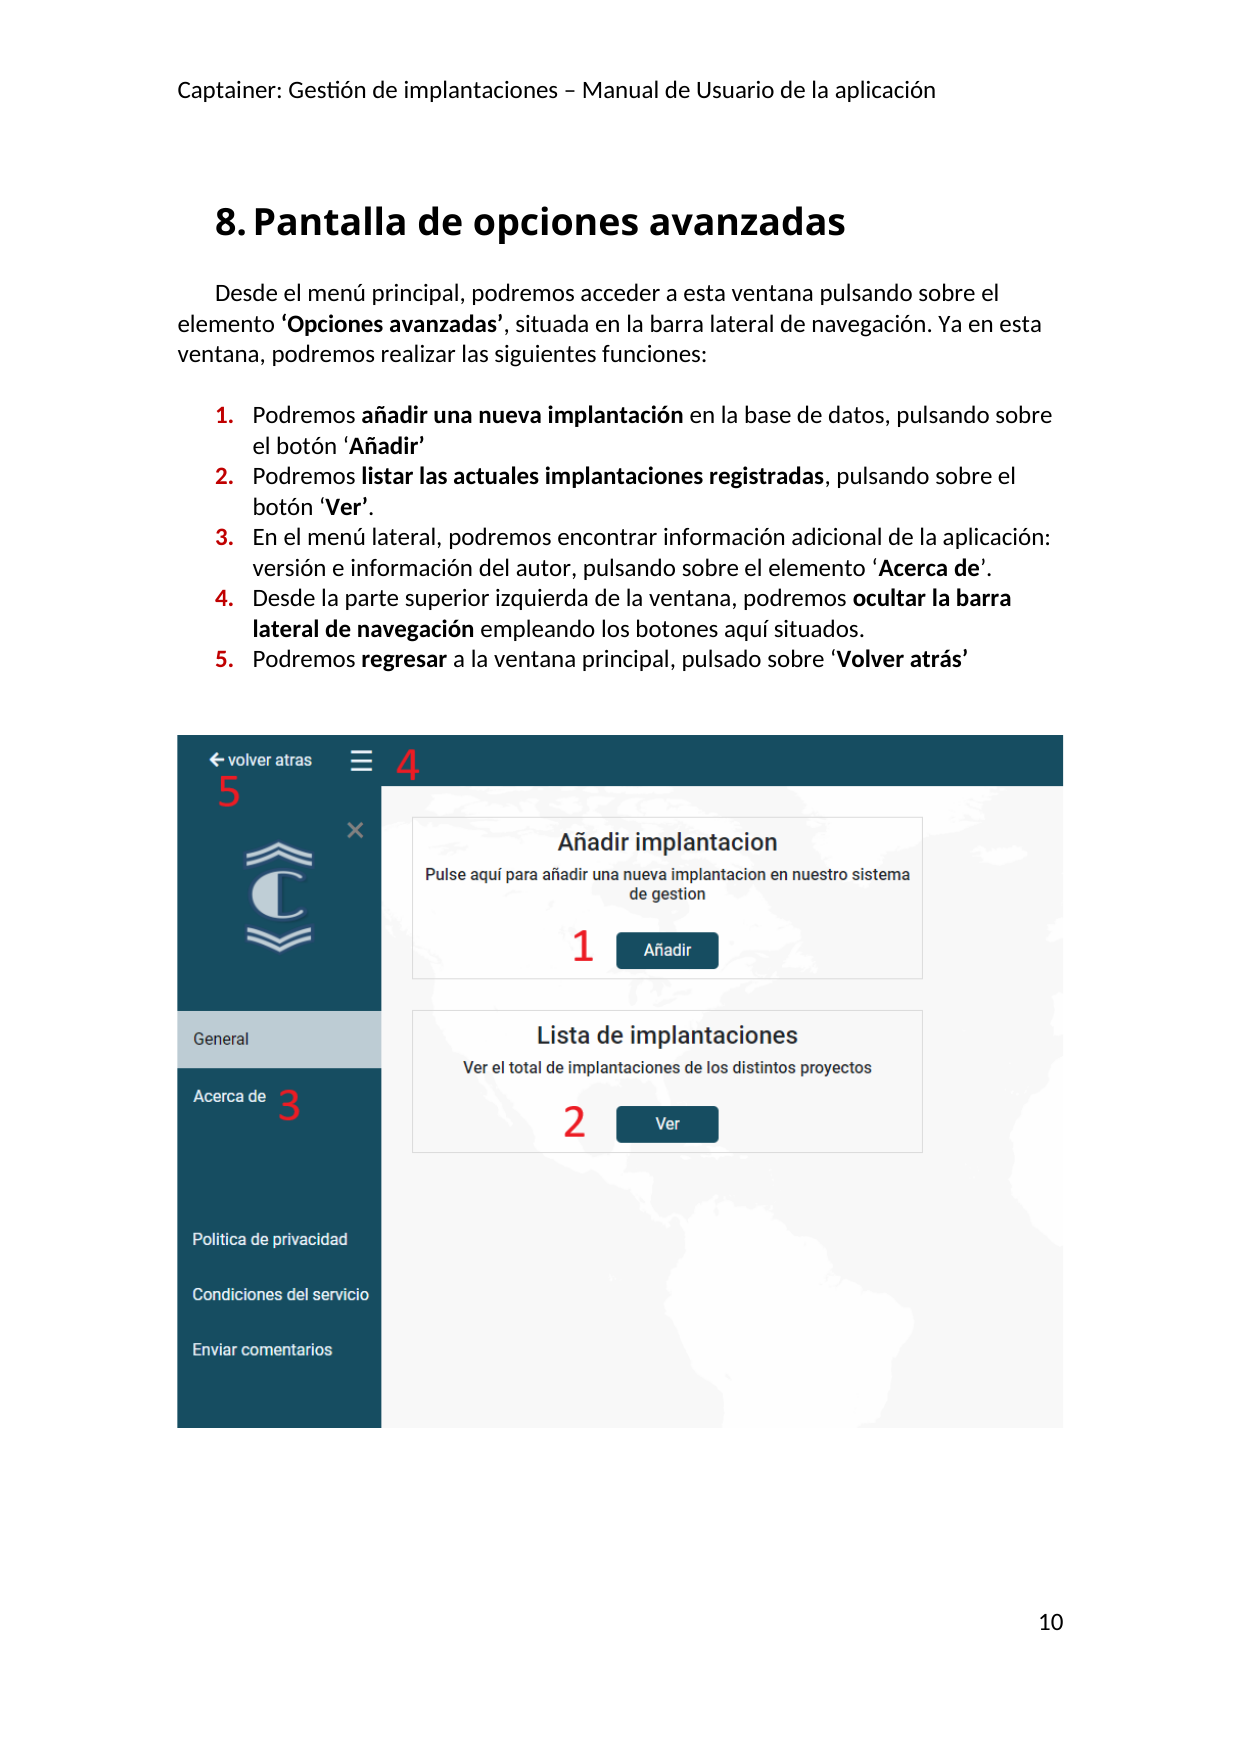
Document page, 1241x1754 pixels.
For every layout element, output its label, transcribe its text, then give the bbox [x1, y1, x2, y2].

list Podremos regresar a la ventana principal, pulsado sobre ‘Volver atrás’ [215, 643, 1063, 674]
text Desde el menú principal, podremos acceder a esta ventana pulsando sobre el elemento ‘Opciones avanzadas’, situada en la barra lateral de navegación. Ya en esta ventana, podremos realizar las siguientes funciones: [177, 277, 1063, 369]
list En el menú lateral, podremos encontrar información adicional de la aplicación: versión e información del autor, pulsando sobre el elemento ‘Acerca de’. [215, 521, 1063, 582]
list Pantalla de opciones avanzadas [215, 196, 1063, 247]
list Desde la parte superior izquierda de la ventana, podremos ocultar la barra lateral de navegación empleando los botones aquí situados. [215, 582, 1063, 643]
list Podremos añadir una nueva implantación en la base de datos, pulsando sobre el botón ‘Añadir’ [215, 399, 1063, 460]
list Podremos listar las actuales implantaciones registradas, pulsando sobre el botón ‘Ver’. [215, 460, 1063, 521]
